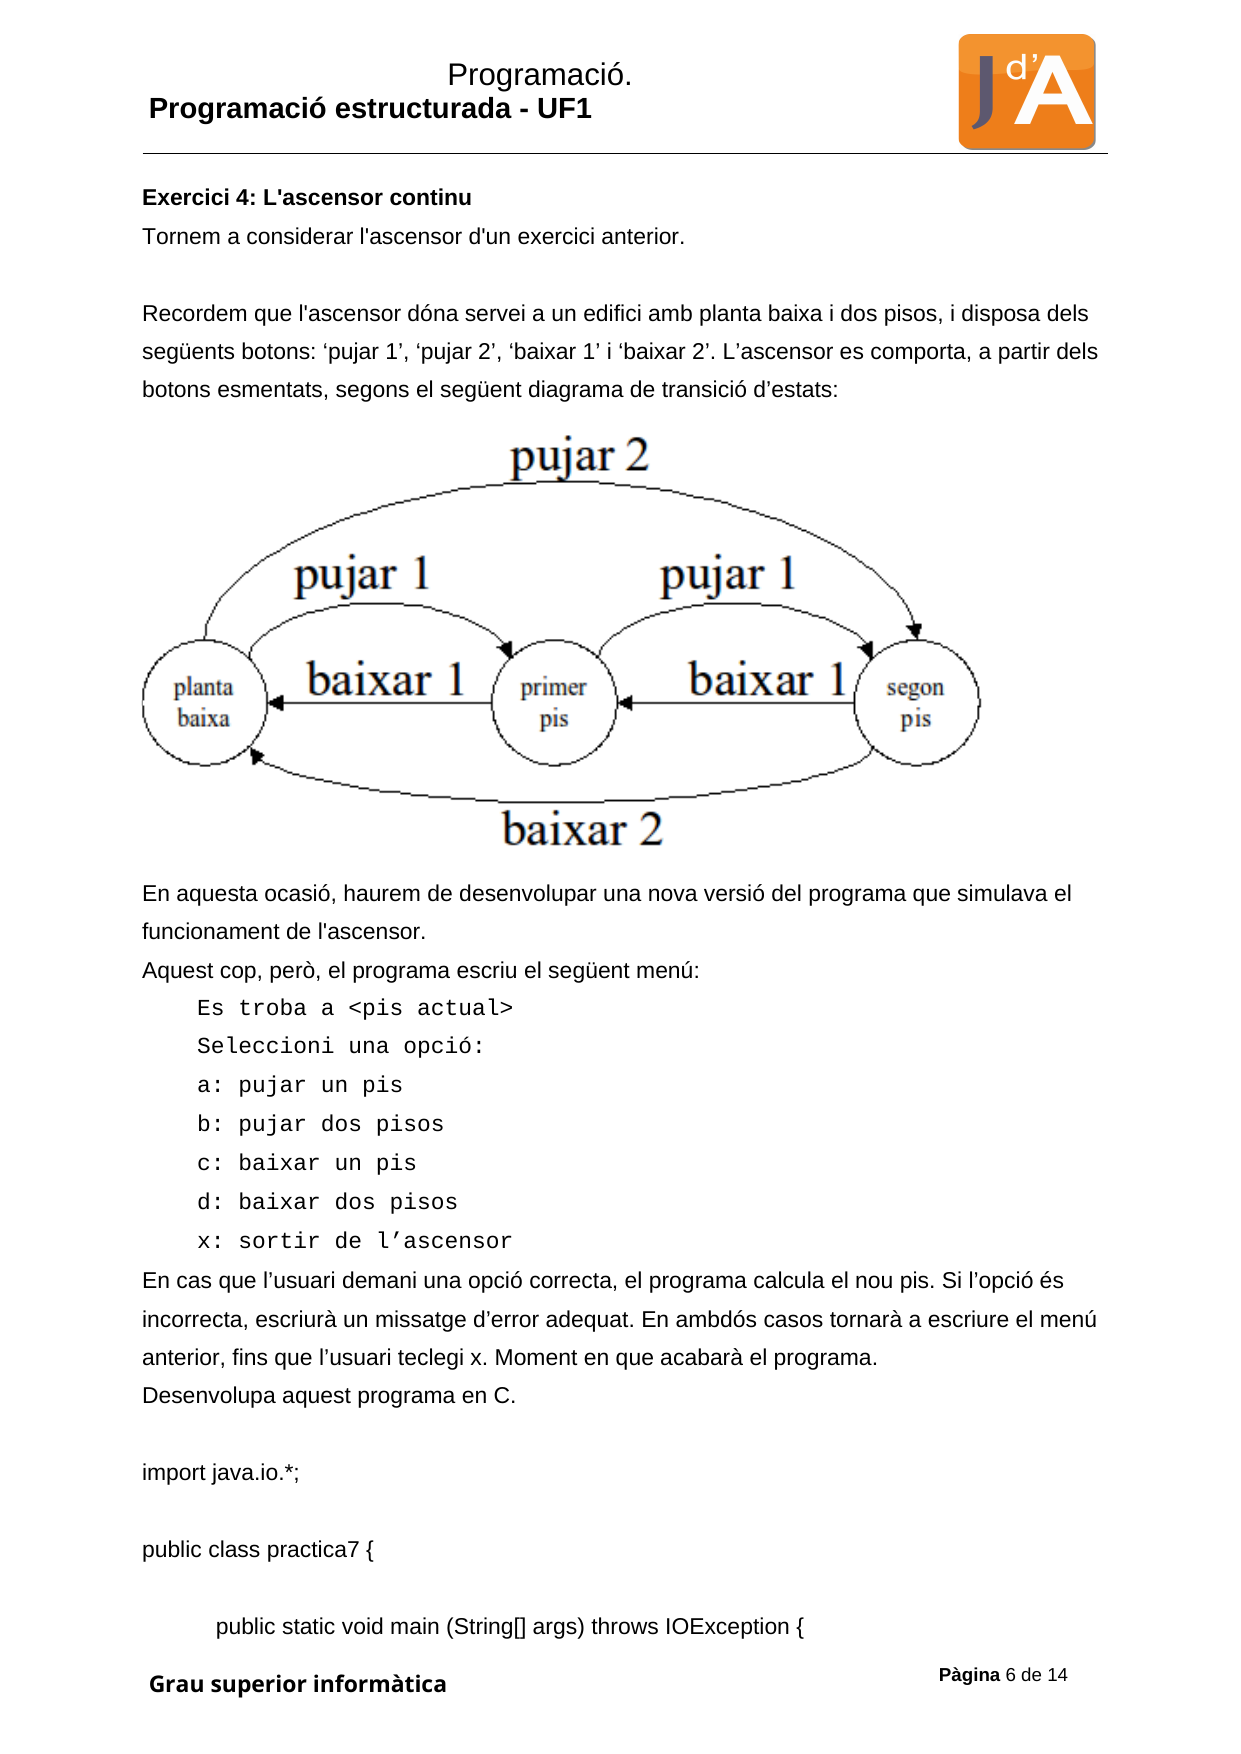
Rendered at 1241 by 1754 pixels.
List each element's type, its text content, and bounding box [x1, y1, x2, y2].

text En cas que l’usuari demani una opció correcta, el programa calcula el nou pis. Si l’opció és incorrecta, escriurà un missatge d’error adequat. En ambdós casos tornarà a escriure el menú anterior, fins que l’usuari teclegi x. Moment en que acabarà el programa. [142, 1268, 1107, 1370]
text Tornem a considerar l'ascensor d'un exercici anterior. [142, 223, 1107, 249]
text Recordem que l'ascensor dóna servei a un edifici amb planta baixa i dos pisos, i disposa dels següents botons: ‘pujar 1’, ‘pujar 2’, ‘baixar 1’ i ‘baixar 2’. L’ascensor es comporta, a partir dels botons esmentats, segons el següent diagrama de transició d’estats: [142, 300, 1107, 403]
text Es troba a <pis actual> [142, 996, 1107, 1022]
text d: baixar dos pisos [142, 1190, 1107, 1216]
text x: sortir de l’ascensor [142, 1229, 1107, 1255]
text a: pujar un pis [142, 1073, 1107, 1099]
picture [141, 415, 983, 868]
text Aquest cop, però, el programa escriu el següent menú: [142, 957, 1107, 983]
text Desenvolupa aquest programa en C. [142, 1383, 1107, 1409]
text public static void main (String[] args) throws IOException { [142, 1614, 1107, 1639]
text b: pujar dos pisos [142, 1112, 1107, 1138]
text Seleccioni una opció: [142, 1035, 1107, 1061]
text public class practica7 { [142, 1537, 1107, 1562]
text En aquesta ocasió, haurem de desenvolupar una nova versió del programa que simulava el funcionament de l'ascensor. [142, 881, 1107, 944]
text Exercici 4: L'ascensor continu [142, 185, 1107, 211]
picture [958, 34, 1096, 150]
text import java.io.*; [142, 1460, 1107, 1486]
text c: baixar un pis [142, 1151, 1107, 1177]
